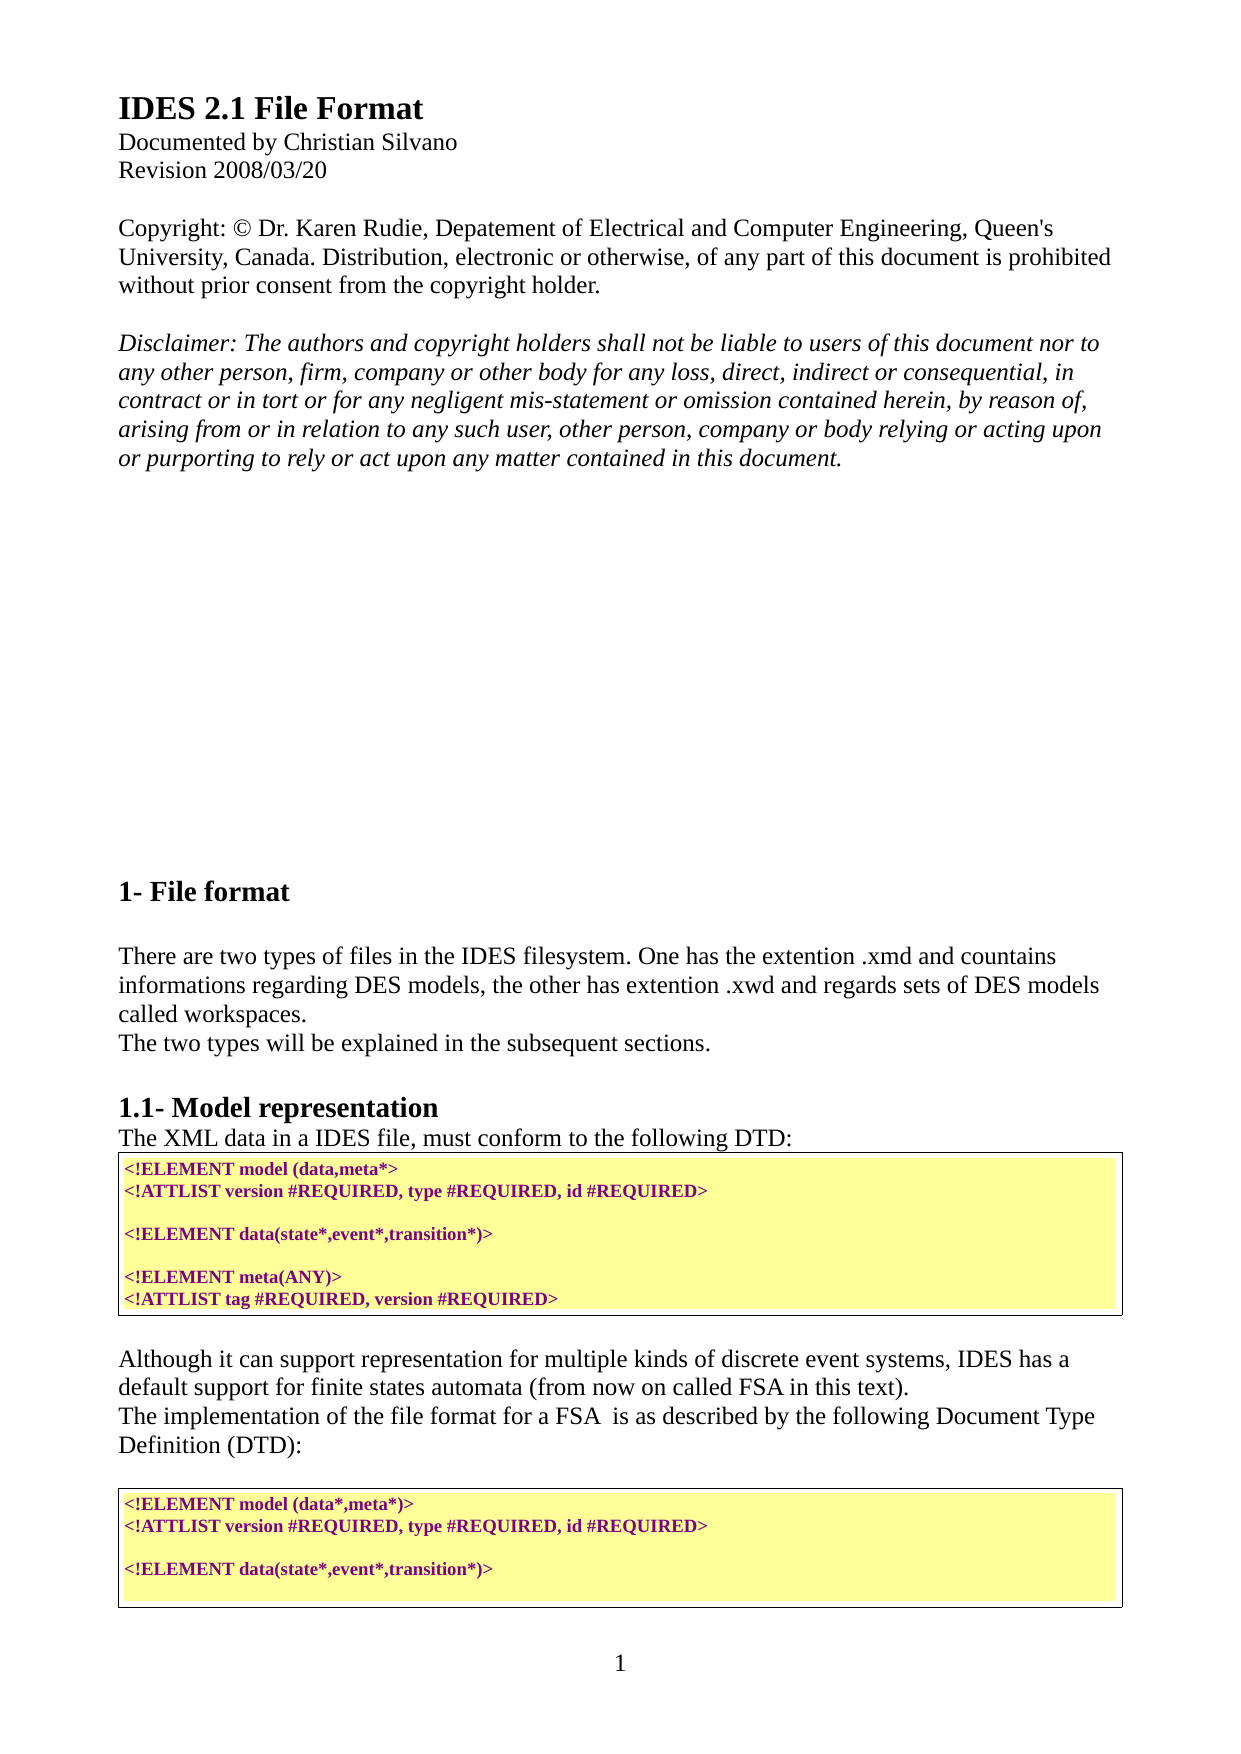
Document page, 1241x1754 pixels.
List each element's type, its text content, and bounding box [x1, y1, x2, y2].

text There are two types of files in the IDES filesystem. One has the extention .xmd and countains informations regarding DES models, the other has extention .xwd and regards sets of DES models called workspaces. [118, 941, 1122, 1028]
text Revision 2008/03/20 [118, 156, 1122, 184]
text Documented by Christian Silvano [118, 127, 1122, 156]
text The implementation of the file format for a FSA is as described by the following Document Type Definition (DTD): [118, 1401, 1122, 1459]
text Disclaimer: The authors and copyright holders shall not be liable to users of this document nor to any other person, firm, company or other body for any loss, direct, indirect or consequential, in contract or in tort or for any negligent mis-statement or omission contained herein, by reason of, arising from or in relation to any such user, other person, company or body relying or acting upon or purporting to rely or act upon any matter contained in this document. [118, 328, 1122, 472]
text 1- File format [118, 874, 1122, 908]
table_header <!ELEMENT model (data*,meta*)> <!ATTLIST version #REQUIRED, type #REQUIRED, id #REQUIRED> <!ELEMENT data(state*,event*,transition*)> [119, 1489, 1122, 1607]
text The XML data in a IDES file, must conform to the following DTD: [118, 1123, 1122, 1152]
text Although it can support representation for multiple kinds of discrete event systems, IDES has a default support for finite states automata (from now on called FSA in this text). [118, 1344, 1122, 1401]
text The two types will be explained in the subsequent sections. [118, 1028, 1122, 1056]
text IDES 2.1 File Format [118, 88, 1122, 127]
table_header <!ELEMENT model (data,meta*> <!ATTLIST version #REQUIRED, type #REQUIRED, id #REQUIRED> <!ELEMENT data(state*,event*,transition*)> <!ELEMENT meta(ANY)> <!ATTLIST tag #REQUIRED, version #REQUIRED> [119, 1153, 1122, 1315]
text 1.1- Model representation [118, 1090, 1122, 1123]
text Copyright: © Dr. Karen Rudie, Depatement of Electrical and Computer Engineering, Queen's University, Canada. Distribution, electronic or otherwise, of any part of this document is prohibited without prior consent from the copyright holder. [118, 213, 1122, 299]
